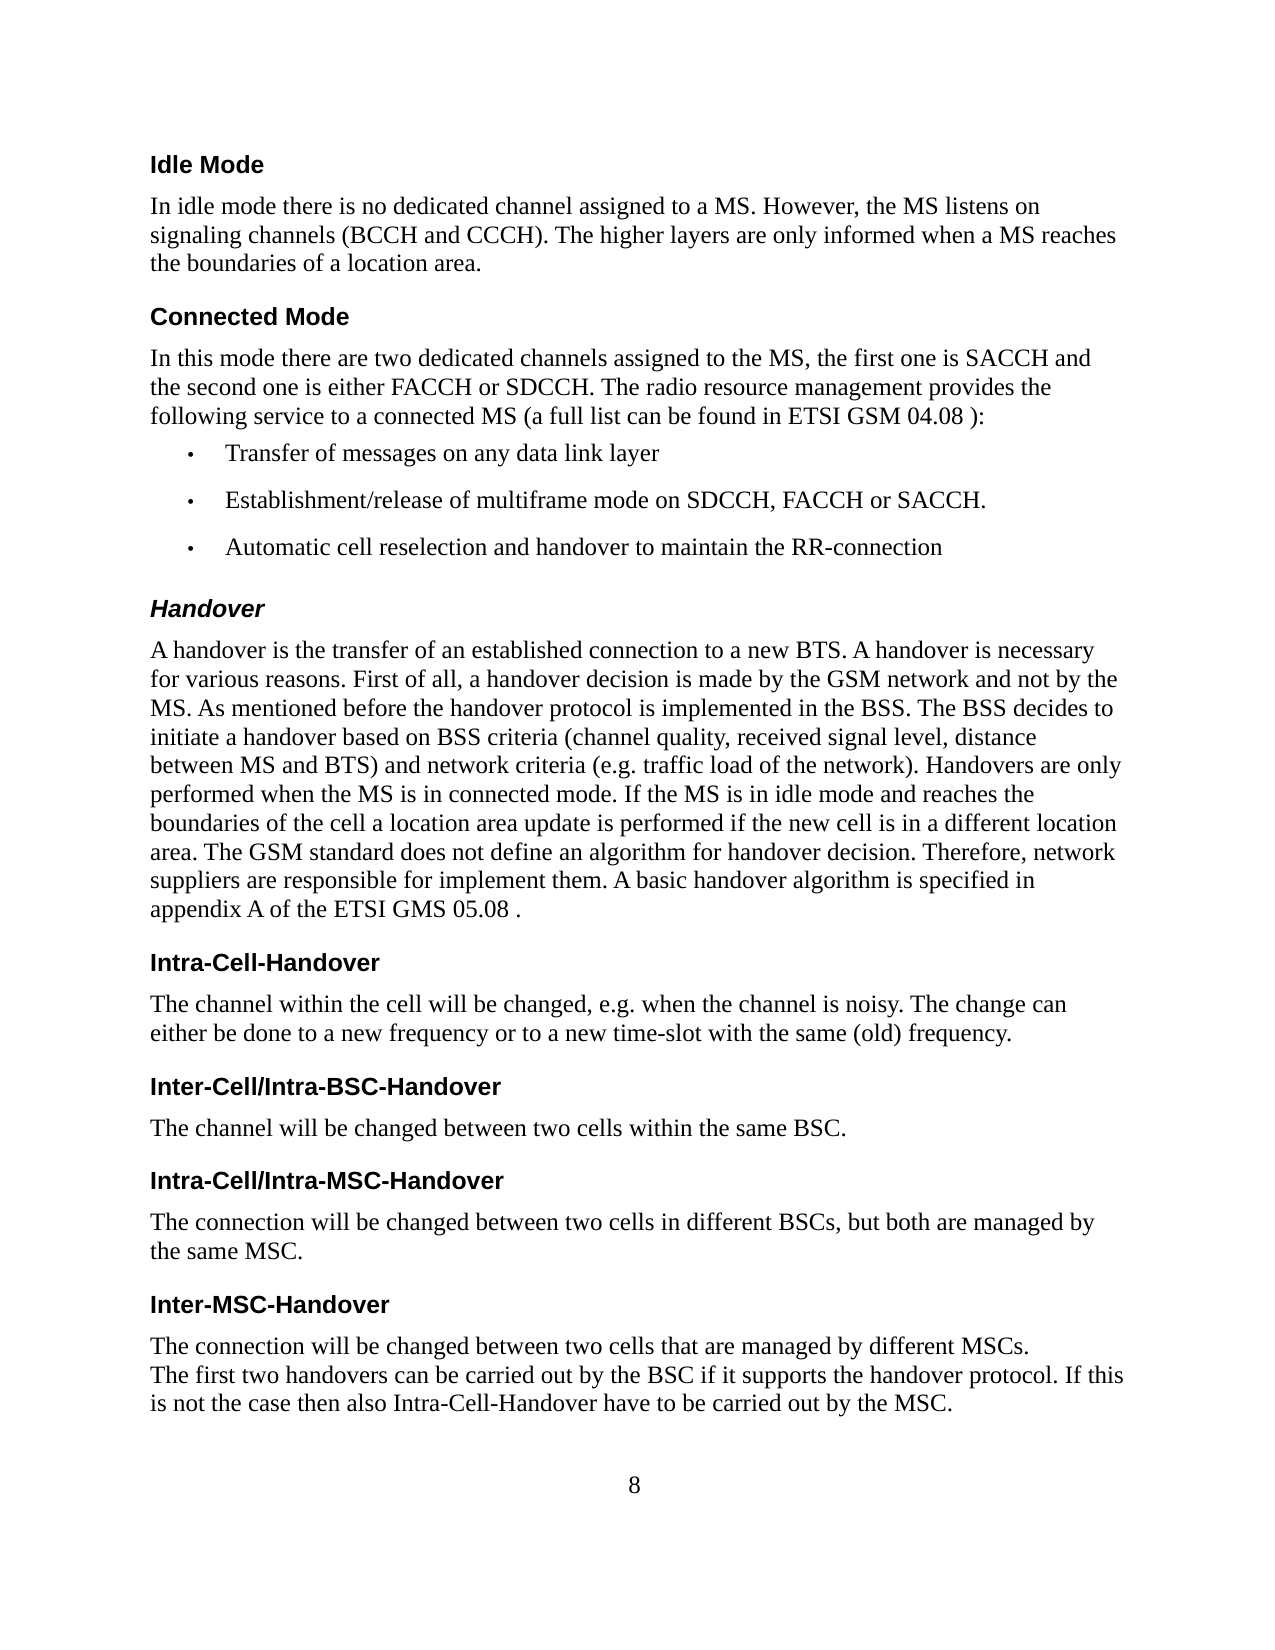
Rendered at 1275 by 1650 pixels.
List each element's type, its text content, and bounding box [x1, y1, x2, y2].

text The connection will be changed between two cells that are managed by different MSCs. The first two handovers can be carried out by the BSC if it supports the handover protocol. If this is not the case then also Intra-Cell-Handover have to be carried out by the MSC. [150, 1331, 1125, 1417]
list Establishment/release of multiframe mode on SDCCH, FACCH or SACCH. [187, 485, 1125, 514]
text The channel will be changed between two cells within the same BSC. [150, 1113, 1125, 1141]
text The channel within the cell will be changed, e.g. when the channel is noisy. The change can either be done to a new frequency or to a new time-slot with the same (old) frequency. [150, 989, 1125, 1047]
list Automatic cell reselection and handover to maintain the RR-connection [187, 532, 1125, 561]
text In idle mode there is no dedicated channel assigned to a MS. However, the MS listens on signaling channels (BCCH and CCCH). The higher layers are only informed when a MS reaches the boundaries of a location area. [150, 191, 1125, 277]
subtitle Intra-Cell/Intra-MSC-Handover [150, 1166, 1125, 1195]
list Transfer of messages on any data link layer [187, 438, 1125, 467]
subtitle Inter-MSC-Handover [150, 1290, 1125, 1318]
subtitle Inter-Cell/Intra-BSC-Handover [150, 1072, 1125, 1100]
text A handover is the transfer of an established connection to a new BTS. A handover is necessary for various reasons. First of all, a handover decision is made by the GSM network and not by the MS. As mentioned before the handover protocol is implemented in the BSS. The BSS decides to initiate a handover based on BSS criteria (channel quality, received signal level, distance between MS and BTS) and network criteria (e.g. traffic load of the network). Handovers are only performed when the MS is in connected mode. If the MS is in idle mode and reaches the boundaries of the cell a location area update is performed if the new cell is in a different location area. The GSM standard does not define an algorithm for handover decision. Therefore, network suppliers are responsible for implement them. A basic handover algorithm is specified in appendix A of the ETSI GMS 05.08 . [150, 636, 1125, 923]
subtitle Idle Mode [150, 150, 1125, 178]
text The connection will be changed between two cells in different BSCs, but both are managed by the same MSC. [150, 1207, 1125, 1265]
subtitle Handover [150, 594, 1125, 623]
text In this mode there are two dedicated channels assigned to the MS, the first one is SACCH and the second one is either FACCH or SDCCH. The radio resource management provides the following service to a connected MS (a full list can be found in ETSI GSM 04.08 ): [150, 343, 1125, 429]
subtitle Connected Mode [150, 302, 1125, 331]
subtitle Intra-Cell-Handover [150, 948, 1125, 977]
